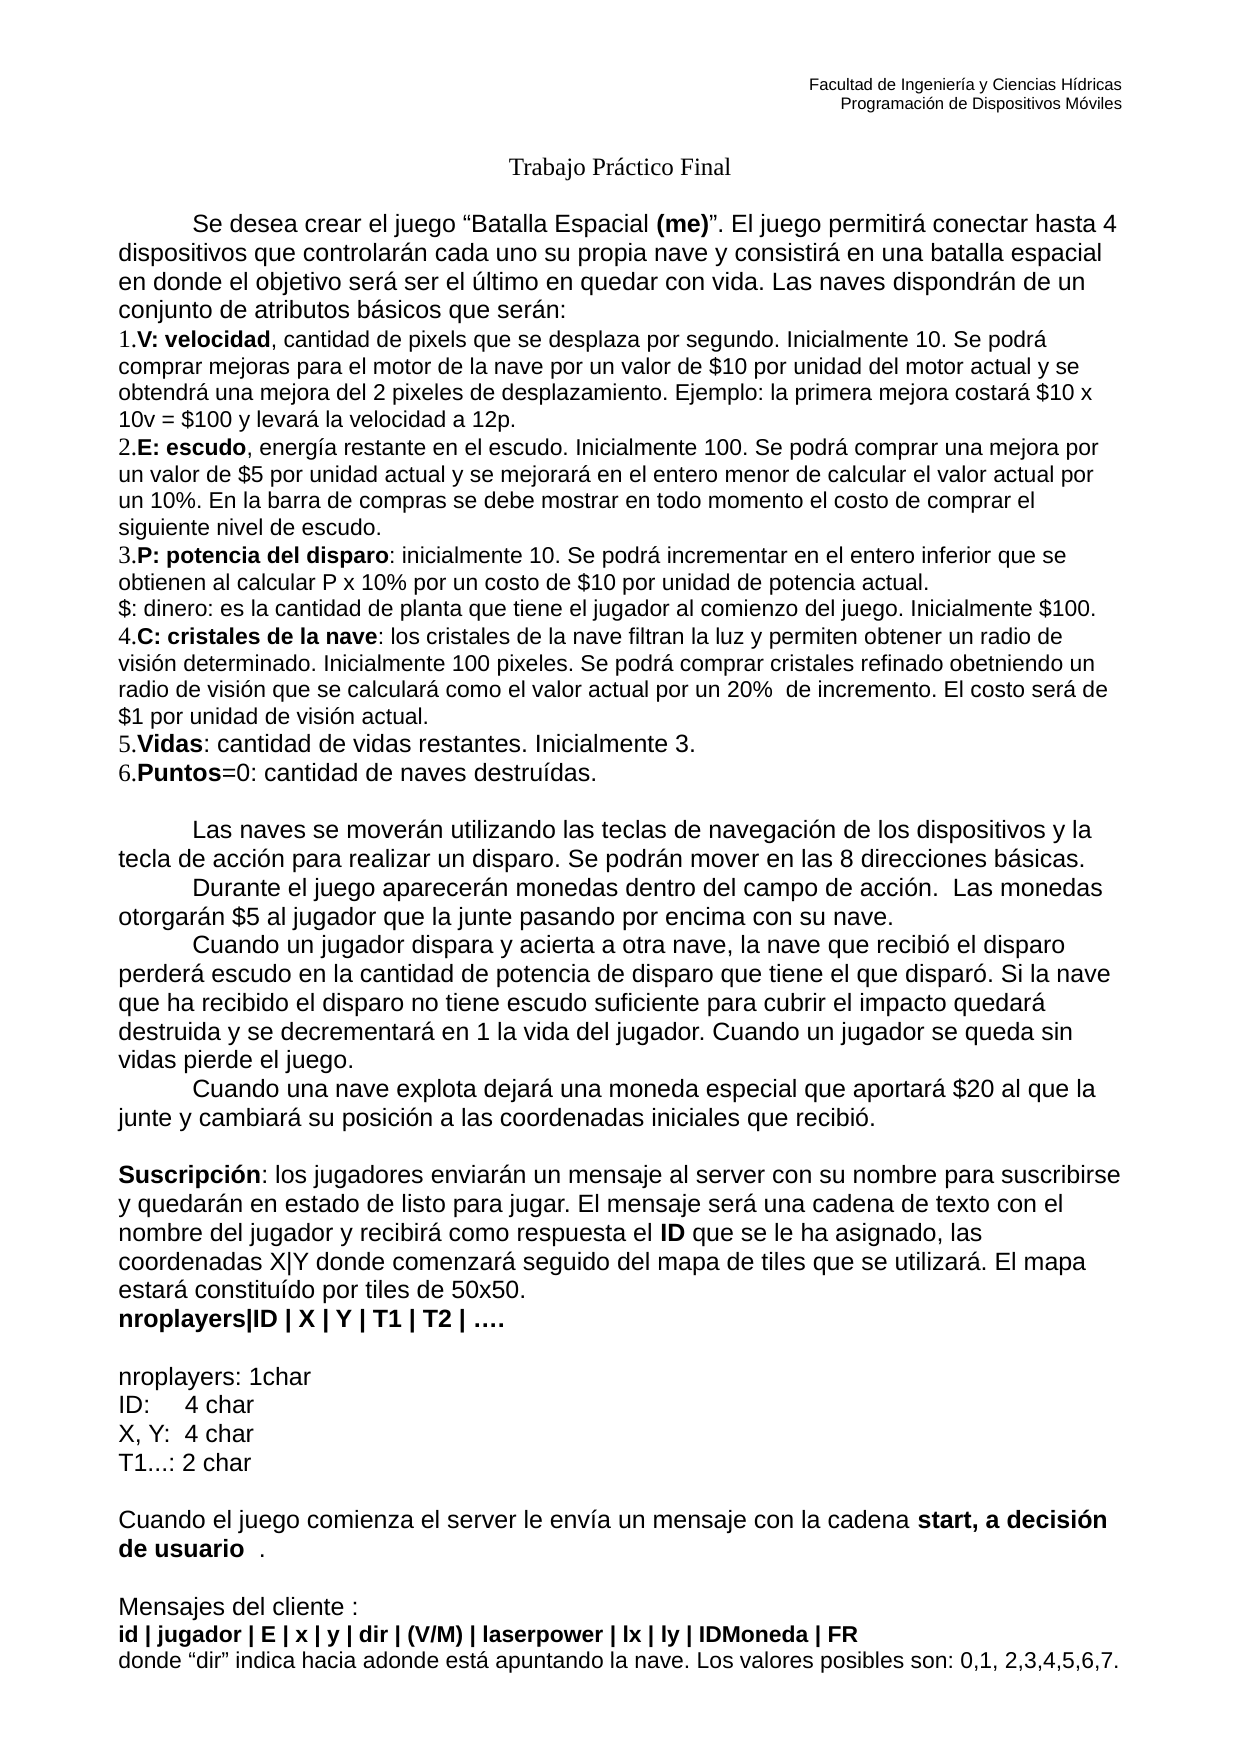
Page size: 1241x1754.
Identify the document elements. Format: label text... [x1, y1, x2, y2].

list Puntos=0: cantidad de naves destruídas. [118, 758, 1122, 787]
list V: velocidad, cantidad de pixels que se desplaza por segundo. Inicialmente 10. Se podrá comprar mejoras para el motor de la nave por un valor de $10 por unidad del motor actual y se obtendrá una mejora del 2 pixeles de desplazamiento. Ejemplo: la primera mejora costará $10 x 10v = $100 y levará la velocidad a 12p. [118, 324, 1122, 432]
text Cuando un jugador dispara y acierta a otra nave, la nave que recibió el disparo perderá escudo en la cantidad de potencia de disparo que tiene el que disparó. Si la nave que ha recibido el disparo no tiene escudo suficiente para cubrir el impacto quedará destruida y se decrementará en 1 la vida del jugador. Cuando un jugador se queda sin vidas pierde el juego. [118, 931, 1122, 1074]
text T1...: 2 char [118, 1448, 1122, 1477]
text Cuando una nave explota dejará una moneda especial que aportará $20 al que la junte y cambiará su posición a las coordenadas iniciales que recibió. [118, 1074, 1122, 1132]
text Mensajes del cliente : [118, 1592, 1122, 1621]
list P: potencia del disparo: inicialmente 10. Se podrá incrementar en el entero inferior que se obtienen al calcular P x 10% por un costo de $10 por unidad de potencia actual. $: dinero: es la cantidad de planta que tiene el jugador al comienzo del juego. Inicialmente $100. [118, 540, 1122, 621]
list Vidas: cantidad de vidas restantes. Inicialmente 3. [118, 729, 1122, 758]
text nroplayers: 1char [118, 1362, 1122, 1391]
text Durante el juego aparecerán monedas dentro del campo de acción. Las monedas otorgarán $5 al jugador que la junte pasando por encima con su nave. [118, 873, 1122, 931]
text Suscripción: los jugadores enviarán un mensaje al server con su nombre para suscribirse y quedarán en estado de listo para jugar. El mensaje será una cadena de texto con el nombre del jugador y recibirá como respuesta el ID que se le ha asignado, las coordenadas X|Y donde comenzará seguido del mapa de tiles que se utilizará. El mapa estará constituído por tiles de 50x50. [118, 1161, 1122, 1304]
text id | jugador | E | x | y | dir | (V/M) | laserpower | lx | ly | IDMoneda | FR donde “dir” indica hacia adonde está apuntando la nave. Los valores posibles son: 0,1, 2,3,4,5,6,7. [118, 1621, 1122, 1673]
text Cuando el juego comienza el server le envía un mensaje con la cadena start, a decisión de usuario . [118, 1506, 1122, 1563]
text X, Y: 4 char [118, 1419, 1122, 1448]
text nroplayers|ID | X | Y | T1 | T2 | …. [118, 1304, 1122, 1333]
text Trabajo Práctico Final [118, 152, 1122, 180]
list E: escudo, energía restante en el escudo. Inicialmente 100. Se podrá comprar una mejora por un valor de $5 por unidad actual y se mejorará en el entero menor de calcular el valor actual por un 10%. En la barra de compras se debe mostrar en todo momento el costo de comprar el siguiente nivel de escudo. [118, 432, 1122, 540]
text Las naves se moverán utilizando las teclas de navegación de los dispositivos y la tecla de acción para realizar un disparo. Se podrán mover en las 8 direcciones básicas. [118, 816, 1122, 873]
text ID: 4 char [118, 1391, 1122, 1419]
text Se desea crear el juego “Batalla Espacial (me)”. El juego permitirá conectar hasta 4 dispositivos que controlarán cada uno su propia nave y consistirá en una batalla espacial en donde el objetivo será ser el último en quedar con vida. Las naves dispondrán de un conjunto de atributos básicos que serán: [118, 209, 1122, 324]
list C: cristales de la nave: los cristales de la nave filtran la luz y permiten obtener un radio de visión determinado. Inicialmente 100 pixeles. Se podrá comprar cristales refinado obetniendo un radio de visión que se calculará como el valor actual por un 20% de incremento. El costo será de $1 por unidad de visión actual. [118, 621, 1122, 729]
